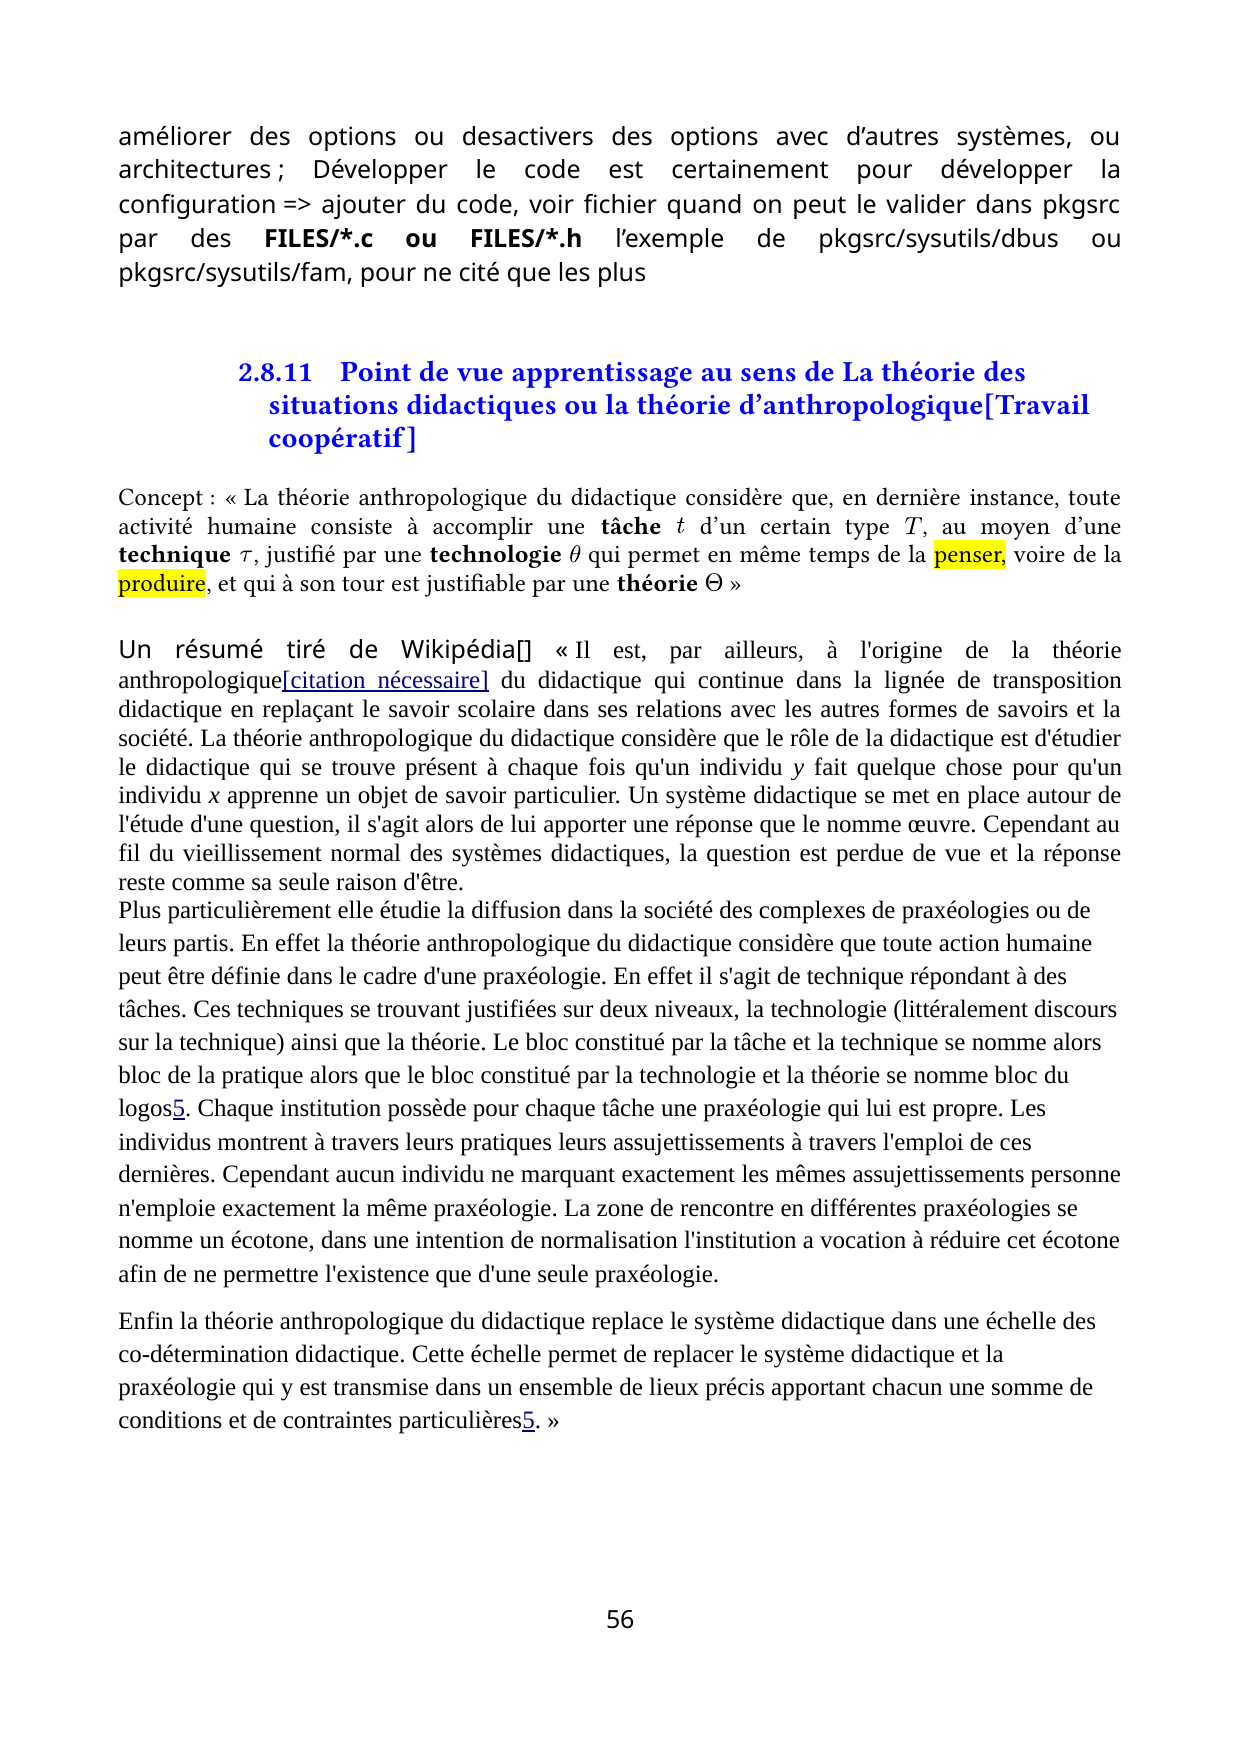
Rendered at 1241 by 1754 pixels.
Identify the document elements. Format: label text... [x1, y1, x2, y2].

text Un résumé tiré de Wikipédia[] « Il est, par ailleurs, à l'origine de la théorie anthropologique[citation nécessaire] du didactique qui continue dans la lignée de transposition didactique en replaçant le savoir scolaire dans ses relations avec les autres formes de savoirs et la société. La théorie anthropologique du didactique considère que le rôle de la didactique est d'étudier le didactique qui se trouve présent à chaque fois qu'un individu y fait quelque chose pour qu'un individu x apprenne un objet de savoir particulier. Un système didactique se met en place autour de l'étude d'une question, il s'agit alors de lui apporter une réponse que le nomme œuvre. Cependant au fil du vieillissement normal des systèmes didactiques, la question est perdue de vue et la réponse reste comme sa seule raison d'être. [118, 631, 1122, 895]
list Point de vue apprentissage au sens de La théorie des situations didactiques ou la théorie d’anthropologique[Travail coopératif] [231, 355, 1122, 454]
text Concept : « La théorie anthropologique du didactique considère que, en dernière instance, toute activité humaine consiste à accomplir une tâche d’un certain type , au moyen d’une technique , justifié par une technologie qui permet en même temps de la penser, voire de la produire, et qui à son tour est justifiable par une théorie » [118, 483, 1122, 597]
text Enfin la théorie anthropologique du didactique replace le système didactique dans une échelle des co-détermination didactique. Cette échelle permet de replacer le système didactique et la praxéologie qui y est transmise dans un ensemble de lieux précis apportant chacun une somme de conditions et de contraintes particulières5. » [118, 1306, 1122, 1434]
text améliorer des options ou desactivers des options avec d’autres systèmes, ou architectures ; Développer le code est certainement pour développer la configuration => ajouter du code, voir fichier quand on peut le valider dans pkgsrc par des FILES/*.c ou FILES/*.h l’exemple de pkgsrc/sysutils/dbus ou pkgsrc/sysutils/fam, pour ne cité que les plus [118, 118, 1122, 288]
text Plus particulièrement elle étudie la diffusion dans la société des complexes de praxéologies ou de leurs partis. En effet la théorie anthropologique du didactique considère que toute action humaine peut être définie dans le cadre d'une praxéologie. En effet il s'agit de technique répondant à des tâches. Ces techniques se trouvant justifiées sur deux niveaux, la technologie (littéralement discours sur la technique) ainsi que la théorie. Le bloc constitué par la tâche et la technique se nomme alors bloc de la pratique alors que le bloc constitué par la technologie et la théorie se nomme bloc du logos5. Chaque institution possède pour chaque tâche une praxéologie qui lui est propre. Les individus montrent à travers leurs pratiques leurs assujettissements à travers l'emploi de ces dernières. Cependant aucun individu ne marquant exactement les mêmes assujettissements personne n'emploie exactement la même praxéologie. La zone de rencontre en différentes praxéologies se nomme un écotone, dans une intention de normalisation l'institution a vocation à réduire cet écotone afin de ne permettre l'existence que d'une seule praxéologie. [118, 895, 1122, 1287]
